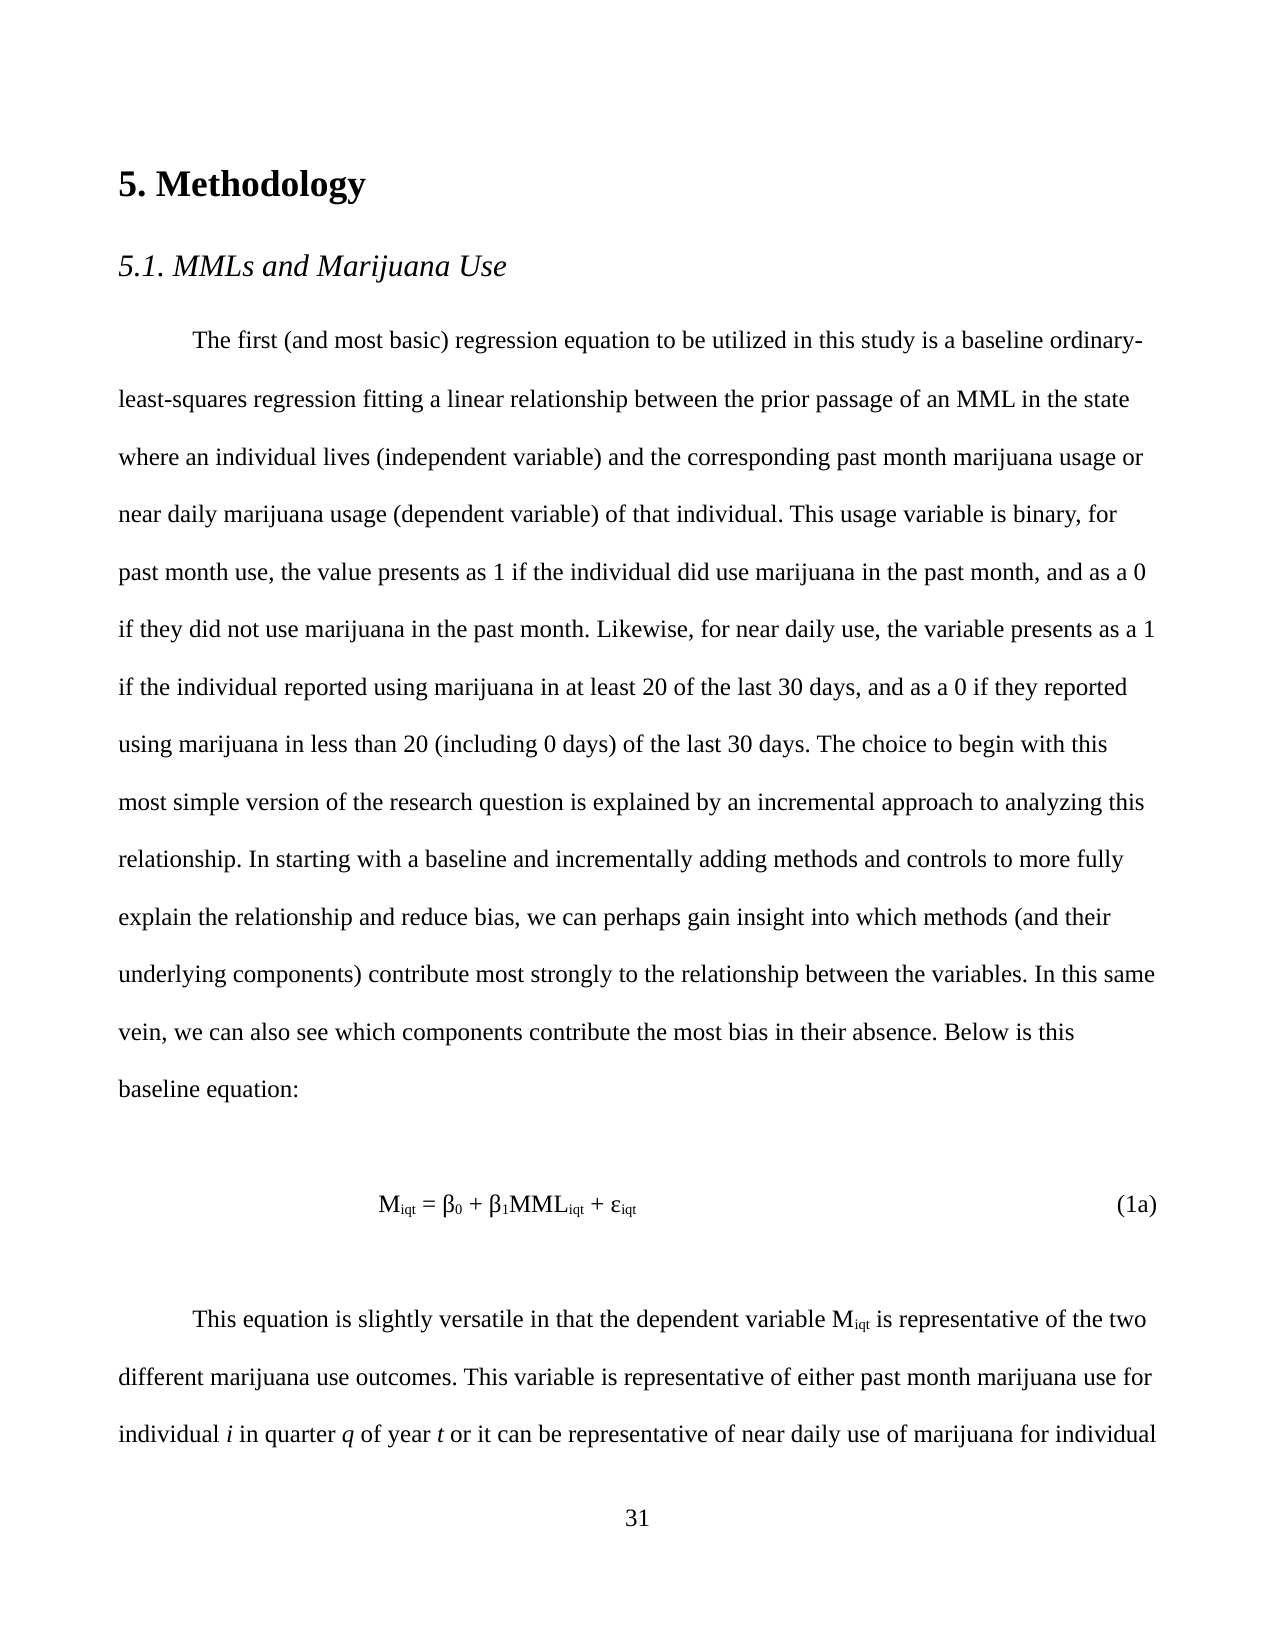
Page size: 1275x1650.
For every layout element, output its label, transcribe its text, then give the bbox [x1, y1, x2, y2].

text Miqt = β0 + β1MMLiqt + εiqt (1a) [118, 1189, 1157, 1218]
text This equation is slightly versatile in that the dependent variable Miqt is representative of the two different marijuana use outcomes. This variable is representative of either past month marijuana use for individual i in quarter q of year t or it can be representative of near daily use of marijuana for individual [118, 1304, 1157, 1448]
text The first (and most basic) regression equation to be utilized in this study is a baseline ordinary-least-squares regression fitting a linear relationship between the prior passage of an MML in the state where an individual lives (independent variable) and the corresponding past month marijuana usage or near daily marijuana usage (dependent variable) of that individual. This usage variable is binary, for past month use, the value presents as 1 if the individual did use marijuana in the past month, and as a 0 if they did not use marijuana in the past month. Likewise, for near daily use, the variable presents as a 1 if the individual reported using marijuana in at least 20 of the last 30 days, and as a 0 if they reported using marijuana in less than 20 (including 0 days) of the last 30 days. The choice to begin with this most simple version of the research question is explained by an incremental approach to analyzing this relationship. In starting with a baseline and incrementally adding methods and controls to more fully explain the relationship and reduce bias, we can perhaps gain insight into which methods (and their underlying components) contribute most strongly to the relationship between the variables. In this same vein, we can also see which components contribute the most bias in their absence. Below is this baseline equation: [118, 319, 1157, 1103]
text 5.1. MMLs and Marijuana Use [118, 247, 1157, 283]
text 5. Methodology [118, 161, 1157, 204]
